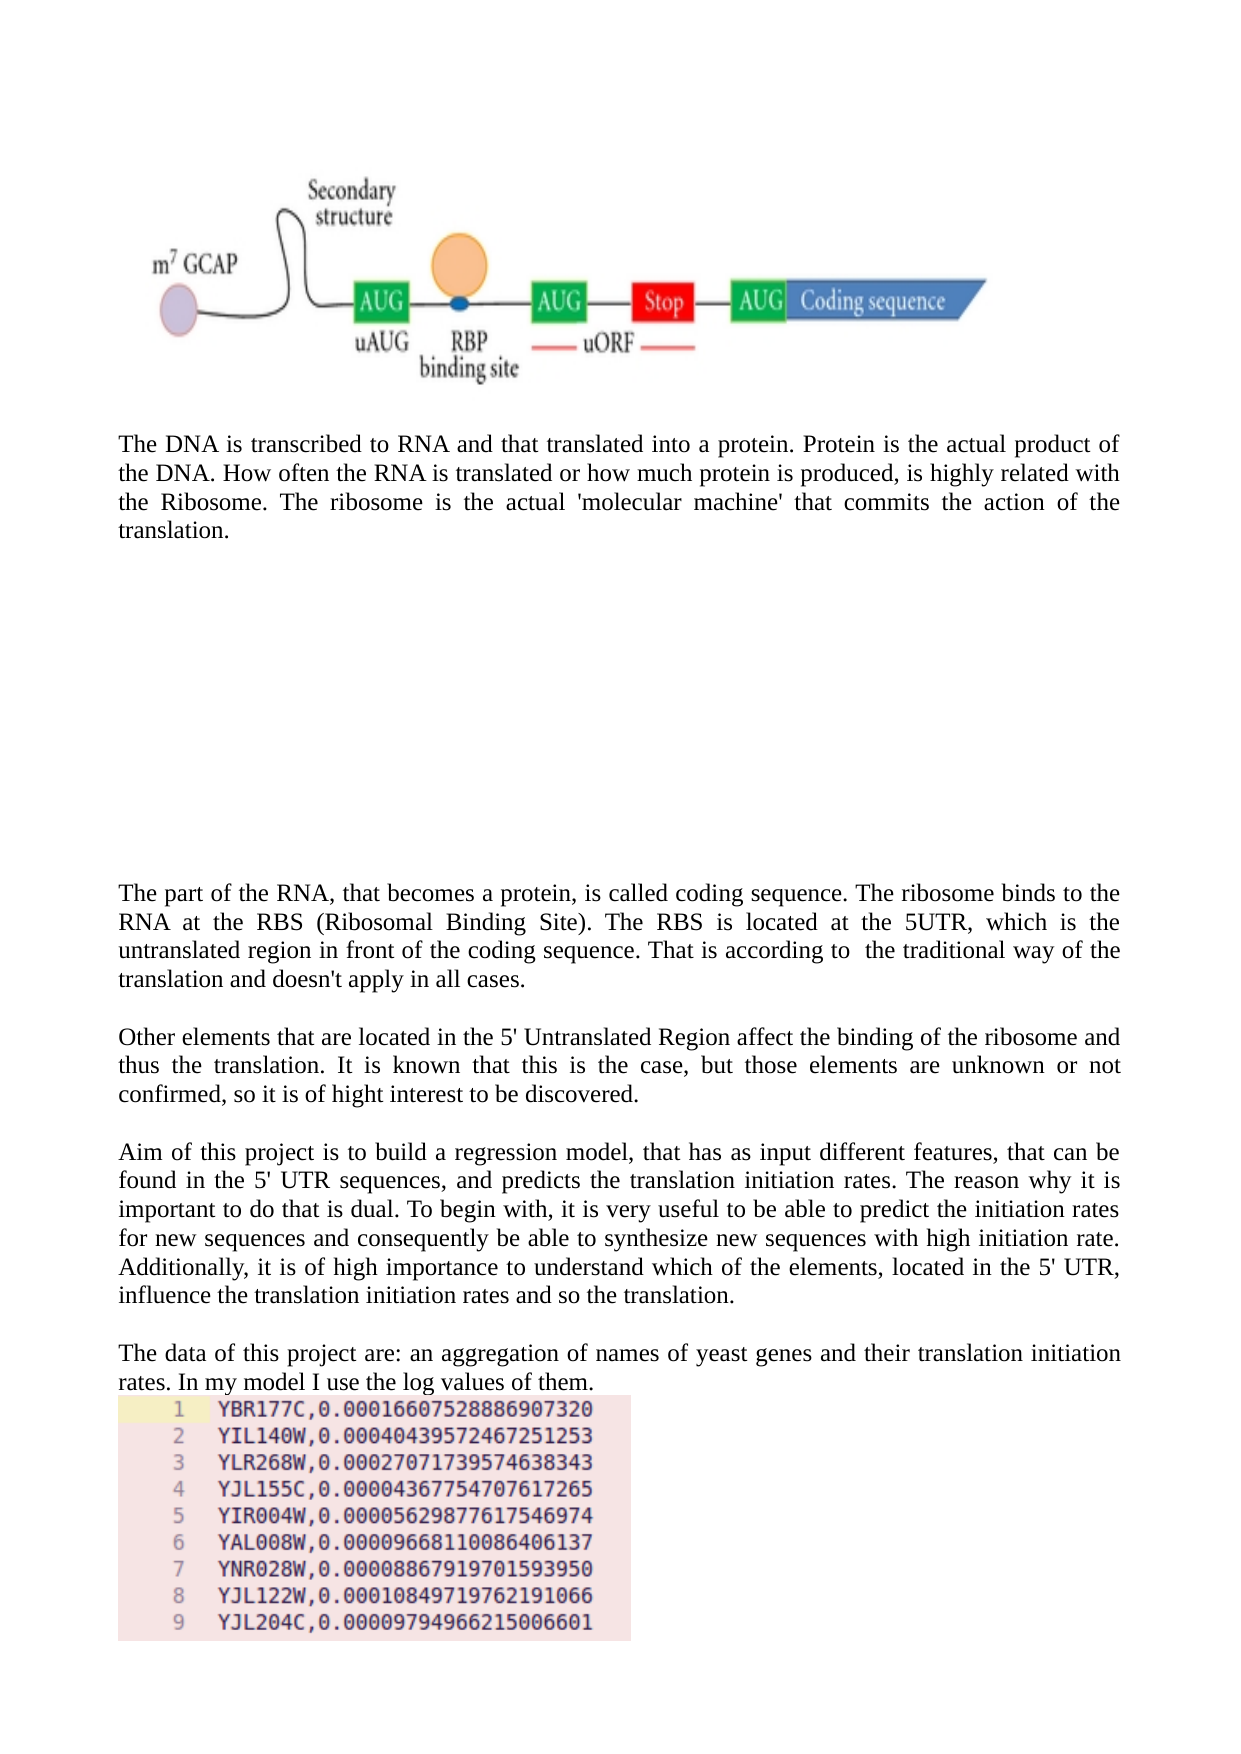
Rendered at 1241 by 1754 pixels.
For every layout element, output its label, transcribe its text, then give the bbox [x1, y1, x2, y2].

text The data of this project are: an aggregation of names of yeast genes and their translation initiation rates. In my model I use the log values of them. [118, 1338, 1122, 1396]
text The part of the RNA, that becomes a protein, is called coding sequence. The ribosome binds to the RNA at the RBS (Ribosomal Binding Site). The RBS is located at the 5UTR, which is the untranslated region in front of the coding sequence. That is according to the traditional way of the translation and doesn't apply in all cases. [118, 544, 1122, 993]
text Other elements that are located in the 5' Untranslated Region affect the binding of the ribosome and thus the translation. It is known that this is the case, but those elements are unknown or not confirmed, so it is of hight interest to be discovered. [118, 1022, 1122, 1108]
picture [120, 130, 1082, 430]
picture [118, 1395, 631, 1641]
text The DNA is transcribed to RNA and that translated into a protein. Protein is the actual product of the DNA. How often the RNA is translated or how much protein is produced, is highly related with the Ribosome. The ribosome is the actual 'molecular machine' that commits the action of the translation. [118, 118, 1122, 544]
text Aim of this project is to build a regression model, that has as input different features, that can be found in the 5' UTR sequences, and predicts the translation initiation rates. The reason why it is important to do that is dual. To begin with, it is very useful to be able to predict the initiation rates for new sequences and consequently be able to synthesize new sequences with high initiation rate. Additionally, it is of high importance to understand which of the elements, located in the 5' UTR, influence the translation initiation rates and so the translation. [118, 1137, 1122, 1309]
